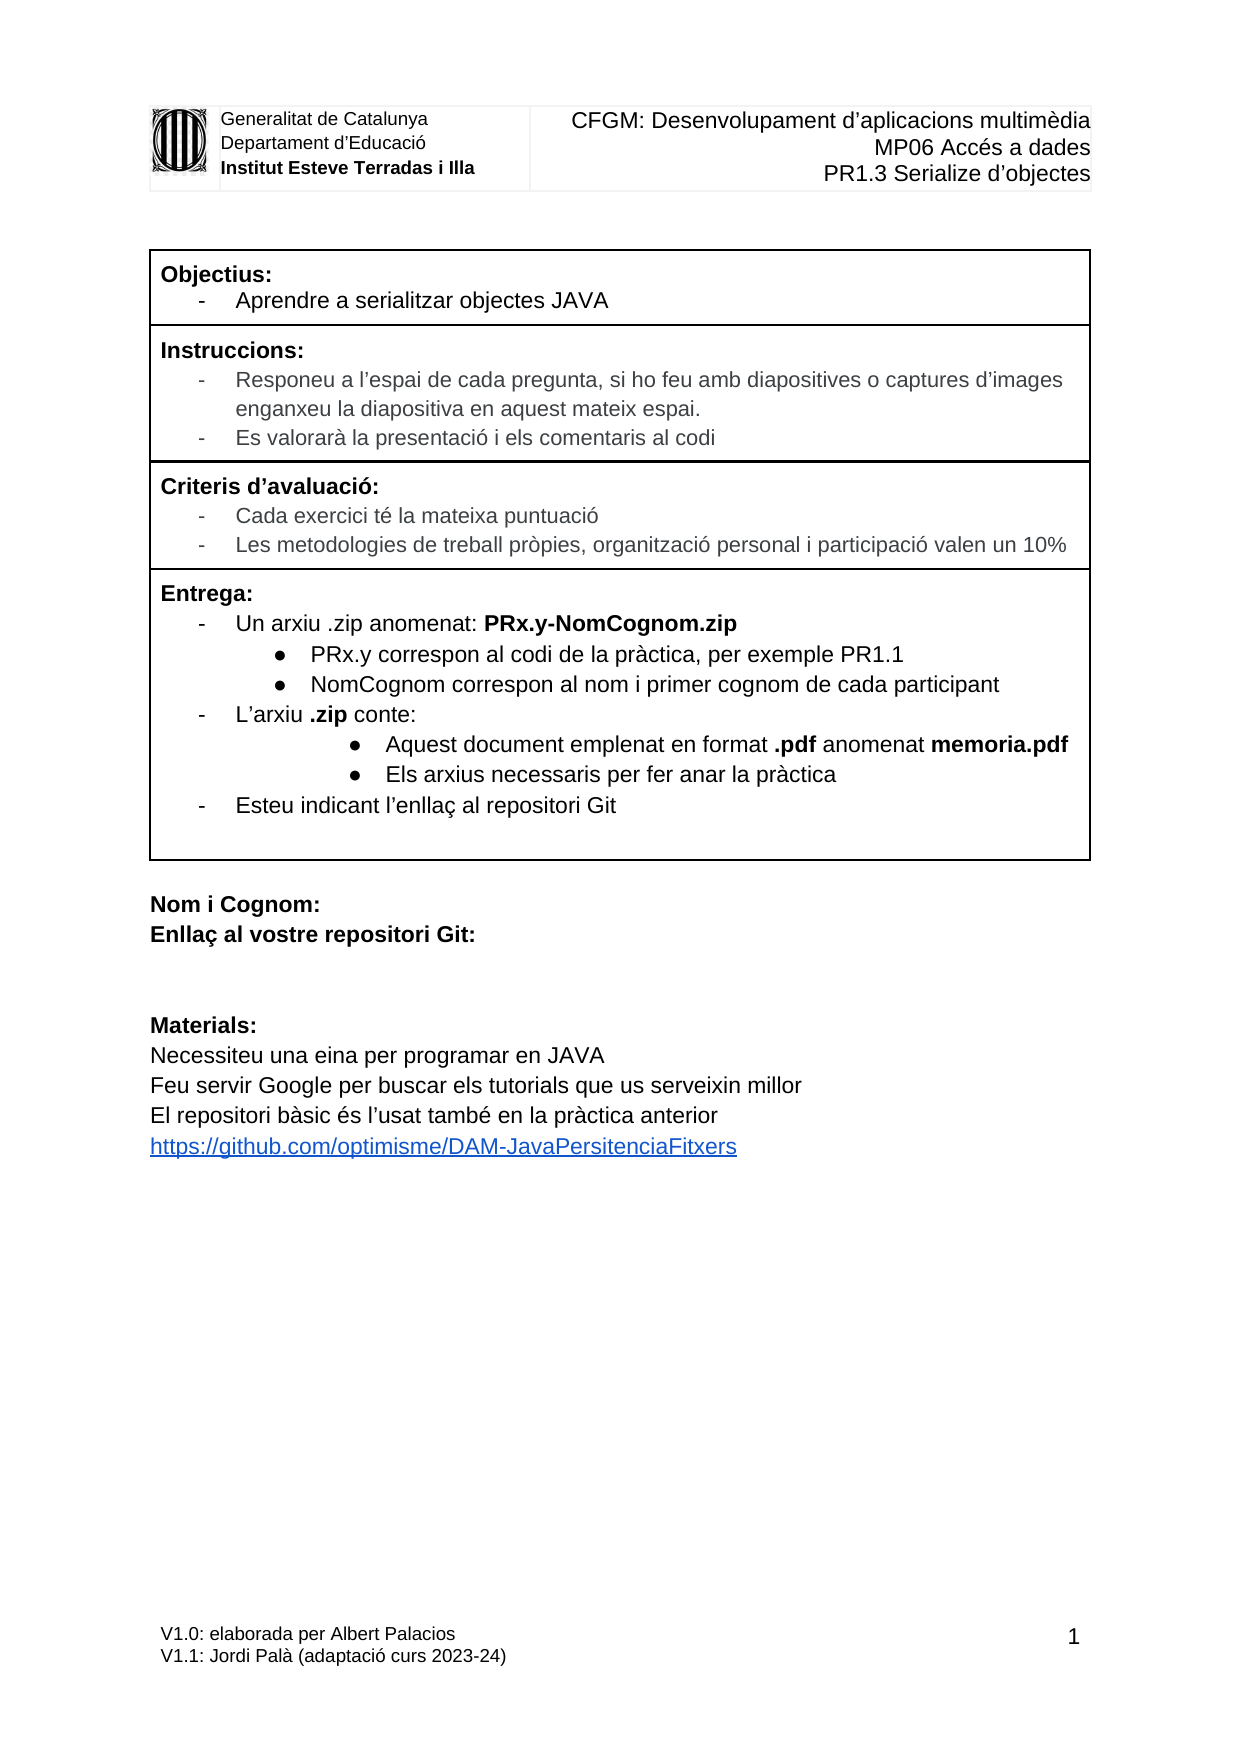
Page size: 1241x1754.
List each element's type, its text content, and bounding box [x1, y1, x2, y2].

table_cell Instruccions: Responeu a l’espai de cada pregunta, si ho feu amb diapositives o captures d’images enganxeu la diapositiva en aquest mateix espai. Es valorarà la presentació i els comentaris al codi [151, 326, 1089, 460]
text El repositori bàsic és l’usat també en la pràctica anterior [150, 1102, 1090, 1129]
table_cell Entrega: Un arxiu .zip anomenat: PRx.y-NomCognom.zip PRx.y correspon al codi de la pràctica, per exemple PR1.1 NomCognom correspon al nom i primer cognom de cada participant L’arxiu .zip conte: Aquest document emplenat en format .pdf anomenat memoria.pdf Els arxius necessaris per fer anar la pràctica Esteu indicant l’enllaç al repositori Git [151, 570, 1089, 859]
text Enllaç al vostre repositori Git: [150, 921, 1090, 947]
text Nom i Cognom: [150, 891, 1090, 917]
table_header Objectius: Aprendre a serialitzar objectes JAVA [151, 251, 1089, 324]
text https://github.com/optimisme/DAM-JavaPersitenciaFitxers [150, 1133, 1090, 1159]
text Feu servir Google per buscar els tutorials que us serveixin millor [150, 1072, 1090, 1098]
text Materials: [150, 1012, 1090, 1038]
table_cell Criteris d’avaluació: Cada exercici té la mateixa puntuació Les metodologies de treball pròpies, organització personal i participació valen un 10% [151, 463, 1089, 568]
picture [150, 107, 209, 176]
text Necessiteu una eina per programar en JAVA [150, 1042, 1090, 1068]
